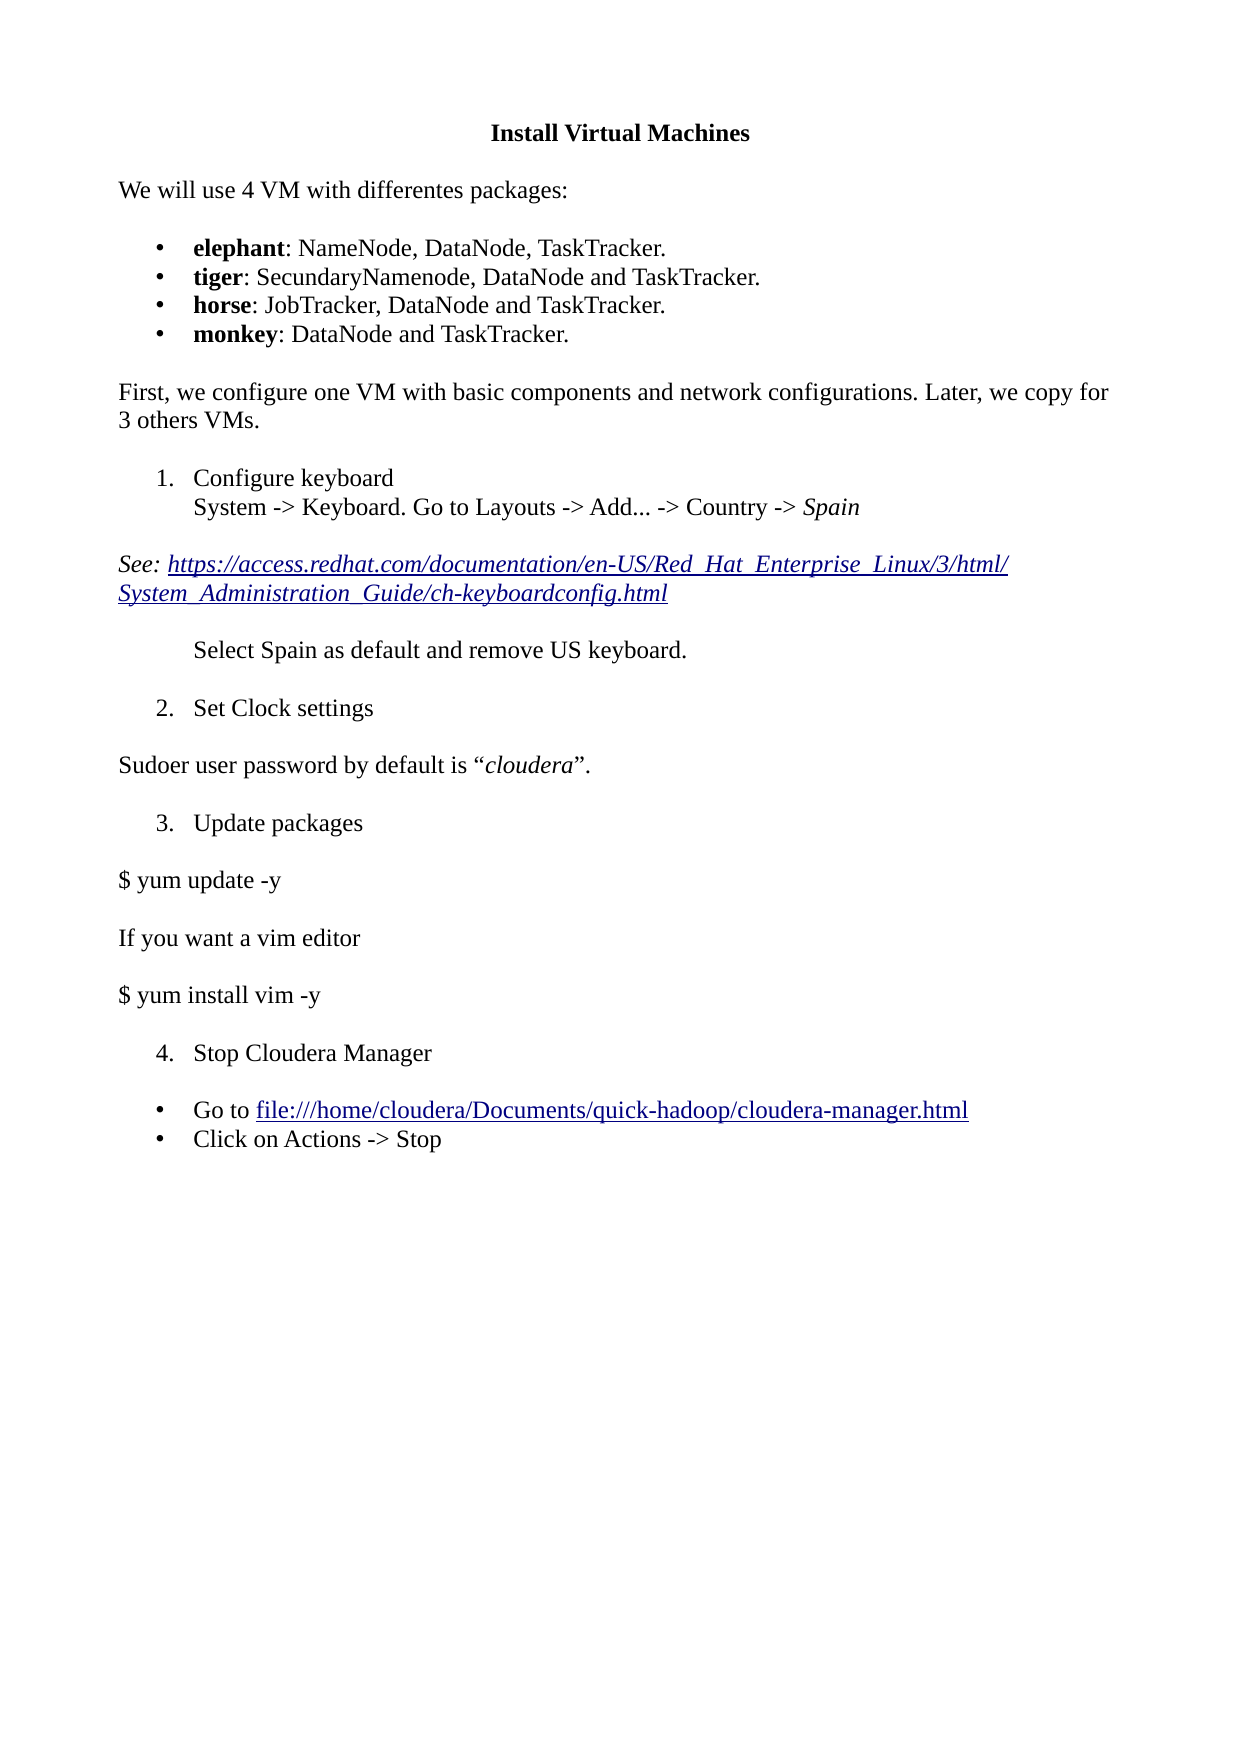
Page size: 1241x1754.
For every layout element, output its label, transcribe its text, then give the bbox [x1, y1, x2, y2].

list elephant: NameNode, DataNode, TaskTracker. [156, 233, 1122, 262]
list Update packages [156, 808, 1122, 837]
list monkey: DataNode and TaskTracker. [156, 319, 1122, 348]
text We will use 4 VM with differentes packages: [118, 176, 1122, 204]
text If you want a vim editor [118, 923, 1122, 952]
list Configure keyboard [156, 463, 1122, 492]
list horse: JobTracker, DataNode and TaskTracker. [156, 291, 1122, 319]
list Click on Actions -> Stop [156, 1124, 1122, 1153]
text $ yum install vim -y [118, 981, 1122, 1009]
list System -> Keyboard. Go to Layouts -> Add... -> Country -> Spain [156, 492, 1122, 521]
text See: https://access.redhat.com/documentation/en-US/Red_Hat_Enterprise_Linux/3/html/System_Administration_Guide/ch-keyboardconfig.html [118, 549, 1122, 607]
text $ yum update -y [118, 866, 1122, 894]
list Stop Cloudera Manager [156, 1038, 1122, 1067]
text Sudoer user password by default is “cloudera”. [118, 751, 1122, 779]
list Go to file:///home/cloudera/Documents/quick-hadoop/cloudera-manager.html [156, 1096, 1122, 1124]
list Set Clock settings [156, 693, 1122, 722]
text First, we configure one VM with basic components and network configurations. Later, we copy for 3 others VMs. [118, 377, 1122, 434]
text Install Virtual Machines [118, 118, 1122, 147]
list tiger: SecundaryNamenode, DataNode and TaskTracker. [156, 262, 1122, 291]
list Select Spain as default and remove US keyboard. [156, 636, 1122, 664]
